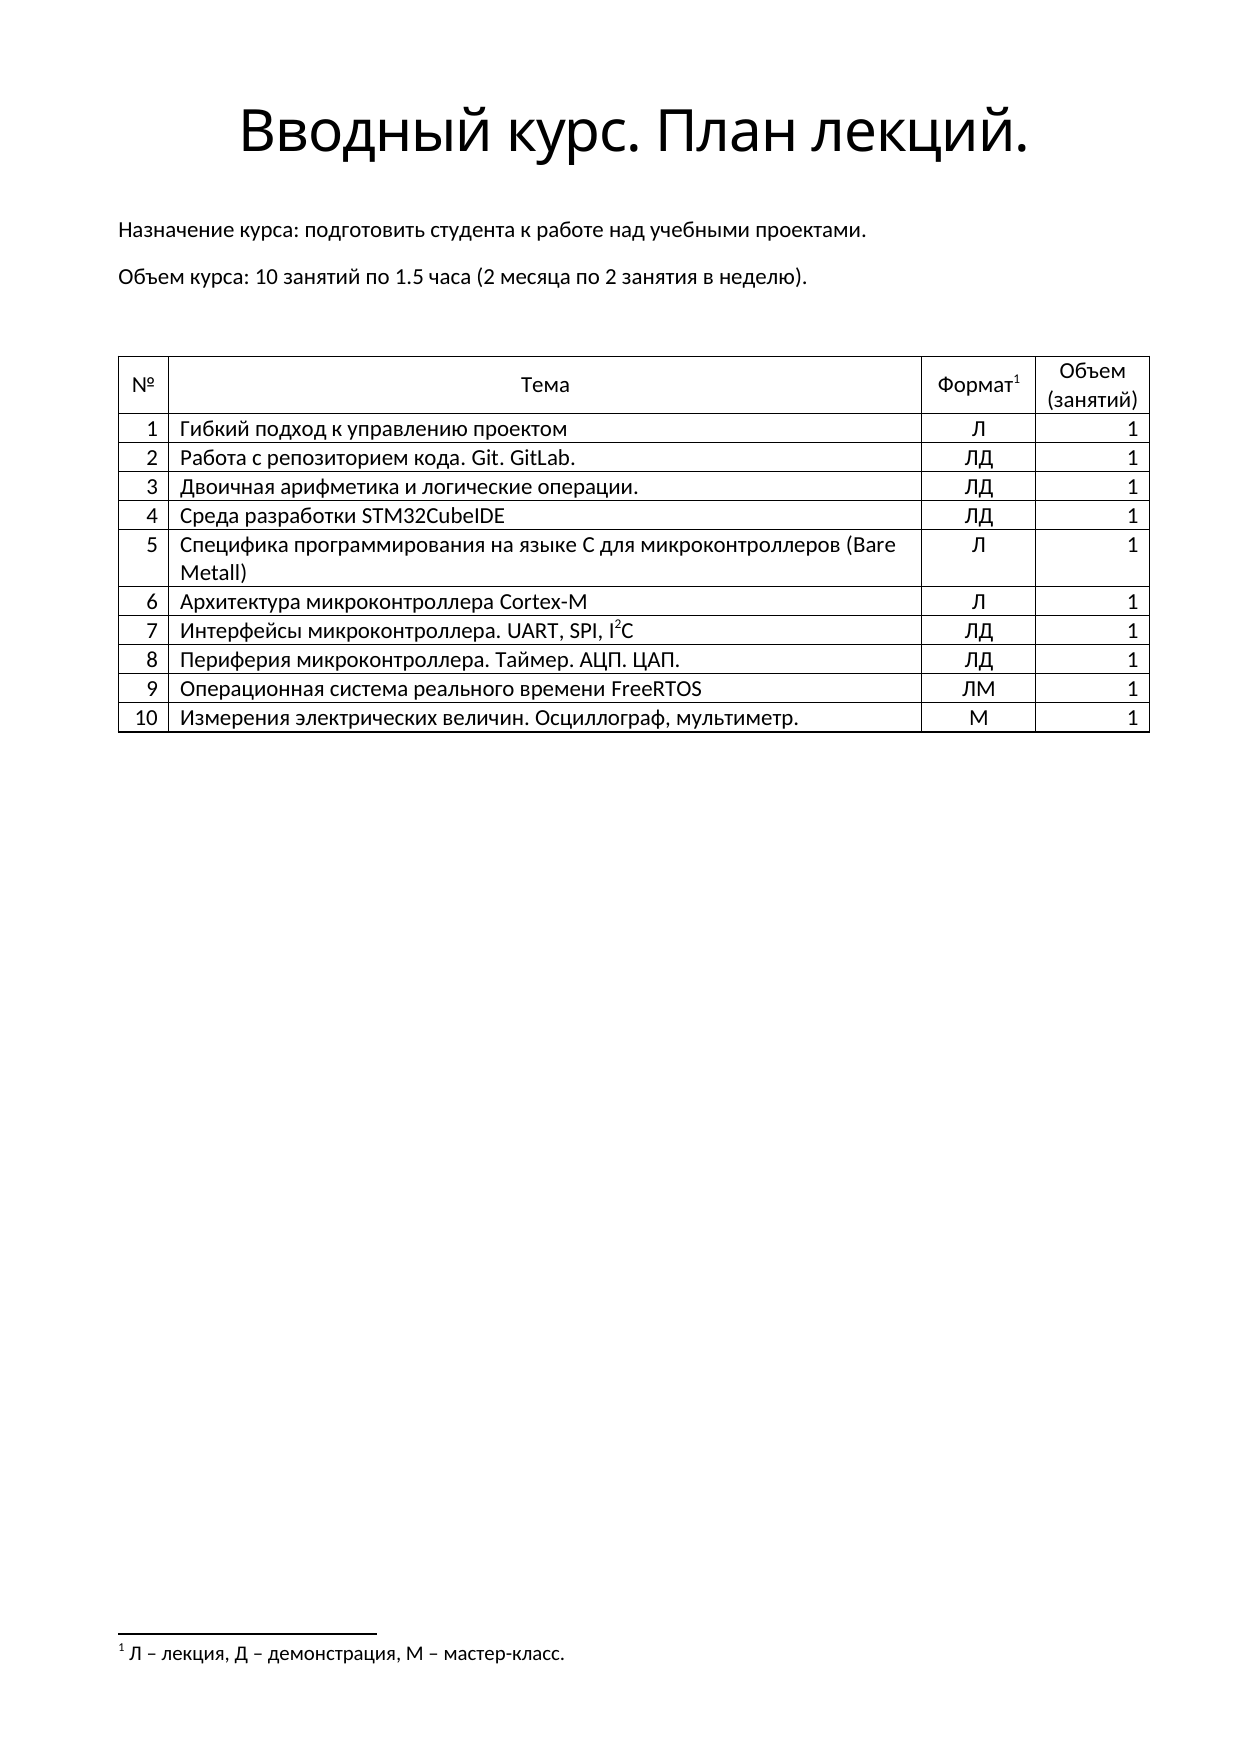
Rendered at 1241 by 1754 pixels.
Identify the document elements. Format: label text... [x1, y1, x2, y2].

table_cell 6 [119, 587, 168, 615]
table_cell Измерения электрических величин. Осциллограф, мультиметр. [169, 703, 921, 731]
table_cell 2 [119, 443, 168, 471]
table_cell Архитектура микроконтроллера Cortex-M [169, 587, 921, 615]
table_cell 1 [1036, 587, 1149, 615]
table_cell 1 [119, 414, 168, 442]
table_cell 1 [1036, 530, 1149, 586]
table_cell 1 [1036, 674, 1149, 702]
table_cell 1 [1036, 414, 1149, 442]
table_cell М [922, 703, 1035, 731]
table_header № [119, 357, 168, 413]
table_cell ЛД [922, 472, 1035, 500]
text Назначение курса: подготовить студента к работе над учебными проектами. [118, 215, 1152, 243]
table_cell ЛД [922, 501, 1035, 529]
table_cell Периферия микроконтроллера. Таймер. АЦП. ЦАП. [169, 645, 921, 673]
table_cell 5 [119, 530, 168, 586]
table_cell 4 [119, 501, 168, 529]
table_cell 1 [1036, 443, 1149, 471]
table_cell 8 [119, 645, 168, 673]
table_cell 10 [119, 703, 168, 731]
table_cell 1 [1036, 616, 1149, 644]
table_cell 1 [1036, 645, 1149, 673]
table_cell 9 [119, 674, 168, 702]
table_cell ЛД [922, 443, 1035, 471]
table_cell Л [922, 530, 1035, 586]
table_cell 1 [1036, 501, 1149, 529]
table_cell Л [922, 587, 1035, 615]
table_cell Двоичная арифметика и логические операции. [169, 472, 921, 500]
table_cell Специфика программирования на языке C для микроконтроллеров (Bare Metall) [169, 530, 921, 586]
table_cell Среда разработки STM32CubeIDE [169, 501, 921, 529]
table_cell Л [922, 414, 1035, 442]
table_header Формат [922, 357, 1035, 413]
title Вводный курс. План лекций. [118, 89, 1152, 168]
table_cell Интерфейсы микроконтроллера. UART, SPI, I2C [169, 616, 921, 644]
table_cell Операционная система реального времени FreeRTOS [169, 674, 921, 702]
table_cell 1 [1036, 472, 1149, 500]
table_cell ЛМ [922, 674, 1035, 702]
table_cell 7 [119, 616, 168, 644]
table_cell Гибкий подход к управлению проектом [169, 414, 921, 442]
text Объем курса: 10 занятий по 1.5 часа (2 месяца по 2 занятия в неделю). [118, 262, 1152, 290]
table_cell 3 [119, 472, 168, 500]
table_cell ЛД [922, 616, 1035, 644]
table_header Объем (занятий) [1036, 357, 1149, 413]
table_cell 1 [1036, 703, 1149, 731]
table_header Тема [169, 357, 921, 413]
table_cell ЛД [922, 645, 1035, 673]
table_cell Работа с репозиторием кода. Git. GitLab. [169, 443, 921, 471]
